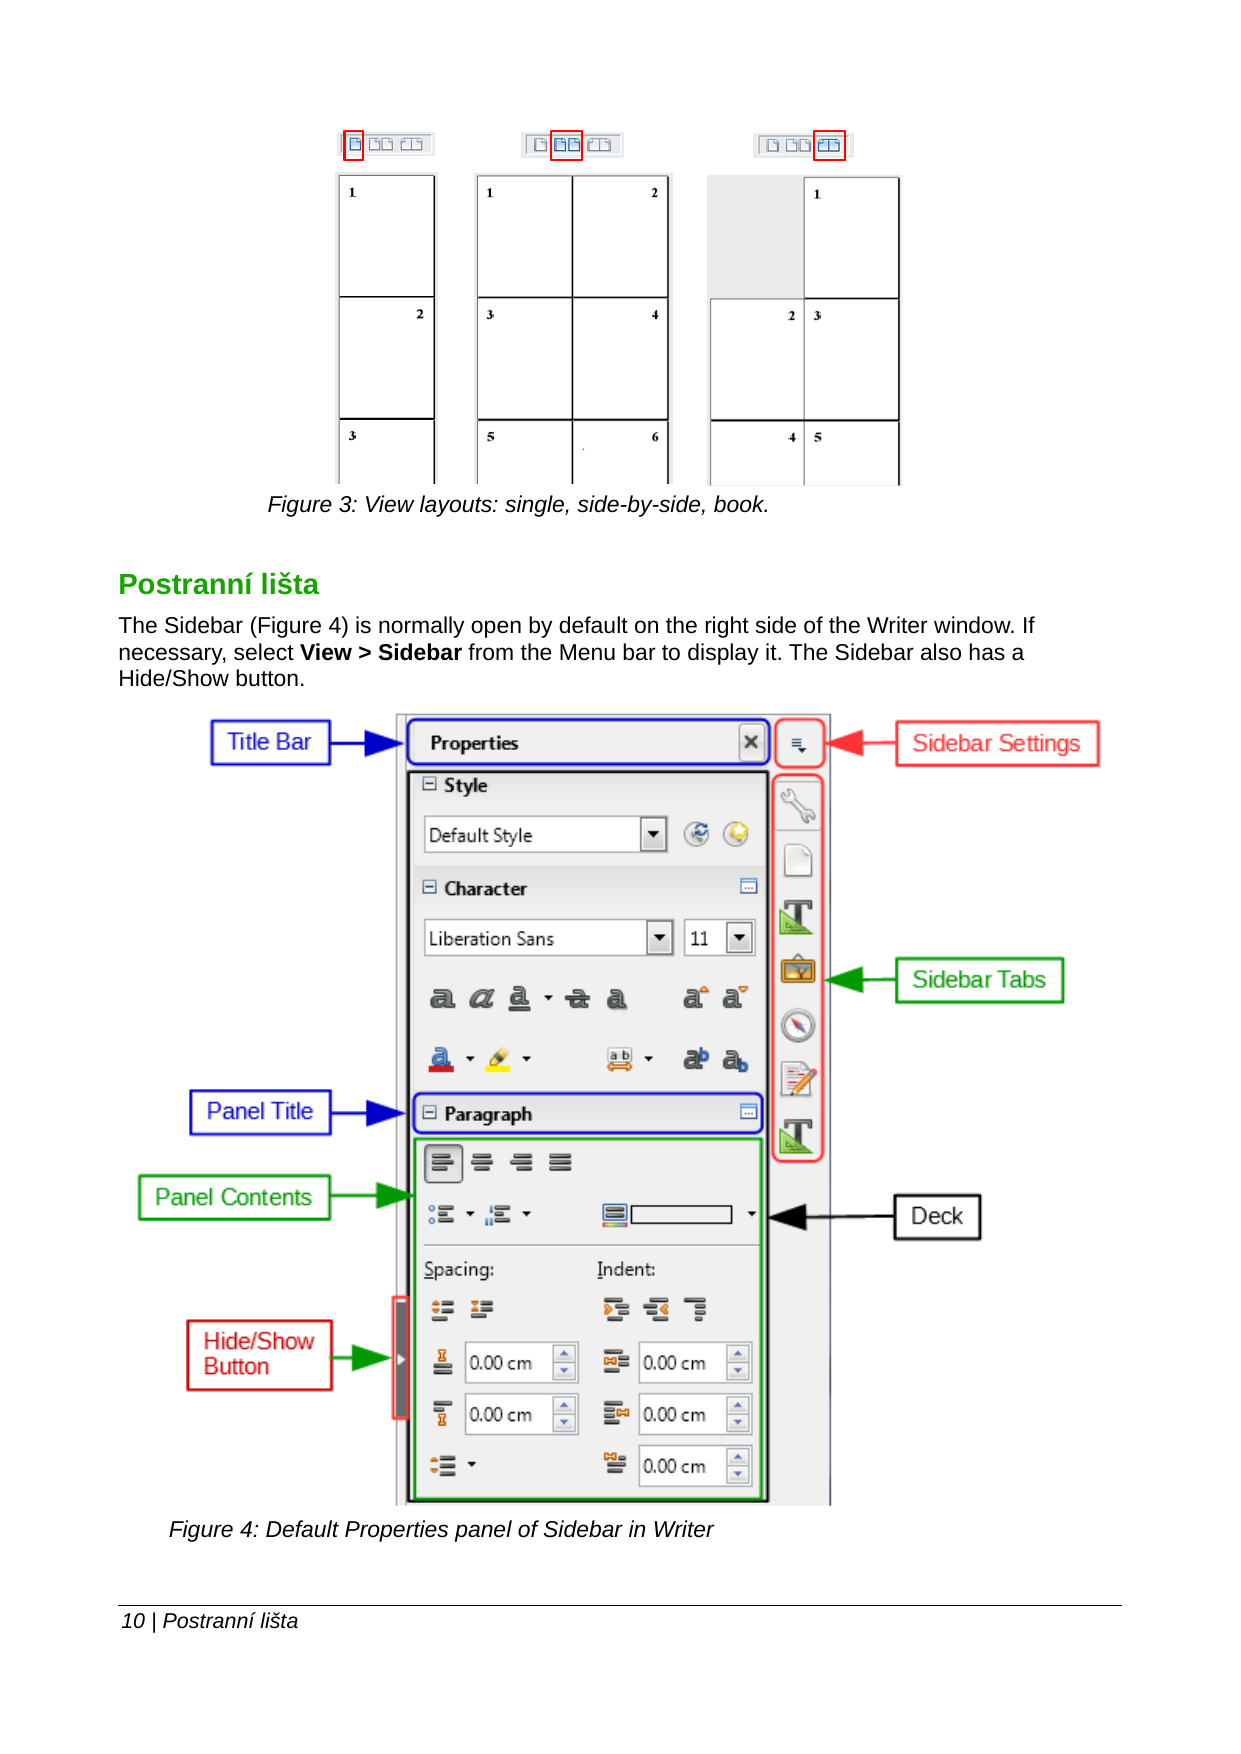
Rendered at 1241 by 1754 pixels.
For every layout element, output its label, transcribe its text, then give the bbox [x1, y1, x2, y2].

subtitle Postranní lišta [118, 567, 1122, 601]
text Figure 4: Default Properties panel of Sidebar in Writer [168, 1517, 1072, 1543]
picture [324, 118, 916, 491]
text Figure 3: View layouts: single, side-by-side, book. [267, 118, 973, 517]
text The Sidebar (Figure 4) is normally open by default on the right side of the Writer window. If necessary, select View > Sidebar from the Menu bar to display it. The Sidebar also has a Hide/Show button. [118, 612, 1122, 691]
picture [127, 703, 1113, 1517]
